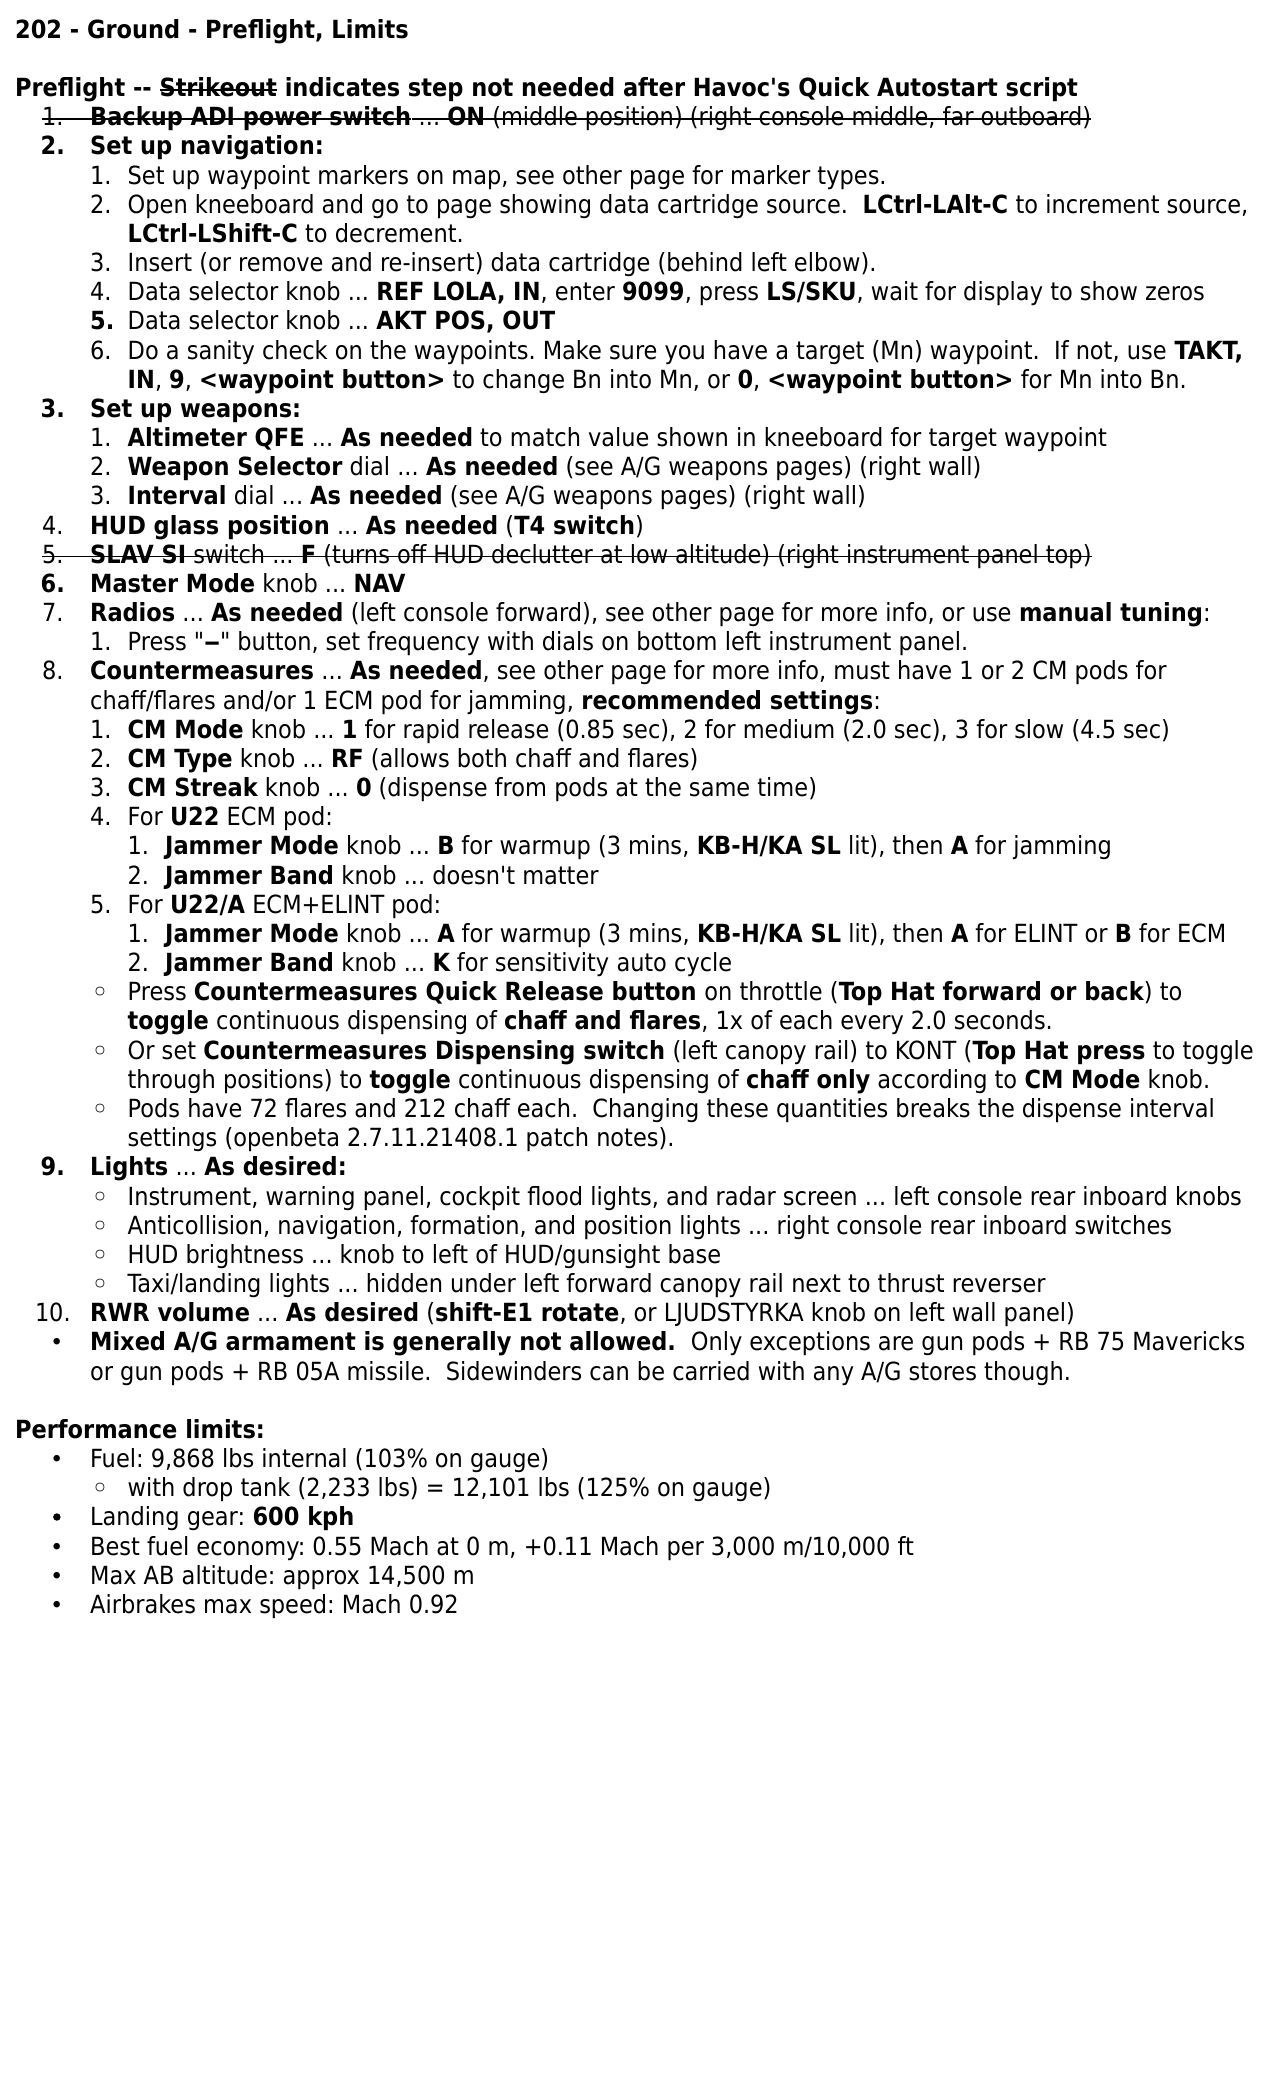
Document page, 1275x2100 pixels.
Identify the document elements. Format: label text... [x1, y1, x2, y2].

list Jammer Band knob ... doesn't matter [127, 861, 1260, 890]
list Fuel: 9,868 lbs internal (103% on gauge) [52, 1444, 1260, 1473]
list Set up waypoint markers on map, see other page for marker types. [90, 161, 1260, 190]
list For U22/A ECM+ELINT pod: [90, 890, 1260, 919]
list Open kneeboard and go to page showing data cartridge source. LCtrl-LAlt-C to increment source, LCtrl-LShift-C to decrement. [90, 190, 1260, 248]
list Press Countermeasures Quick Release button on throttle (Top Hat forward or back) to toggle continuous dispensing of chaff and flares, 1x of each every 2.0 seconds. [90, 977, 1260, 1036]
list Backup ADI power switch ... ON (middle position) (right console middle, far outboard) [52, 102, 1260, 132]
list Lights ... As desired: [52, 1152, 1260, 1182]
list Countermeasures ... As needed, see other page for more info, must have 1 or 2 CM pods for chaff/flares and/or 1 ECM pod for jamming, recommended settings: [52, 657, 1260, 715]
list with drop tank (2,233 lbs) = 12,101 lbs (125% on gauge) [90, 1473, 1260, 1502]
list Press "‒" button, set frequency with dials on bottom left instrument panel. [90, 627, 1260, 657]
text Preflight -- Strikeout indicates step not needed after Havoc's Quick Autostart script [15, 73, 1260, 102]
list Data selector knob ... AKT POS, OUT [90, 307, 1260, 336]
list Airbrakes max speed: Mach 0.92 [52, 1590, 1260, 1619]
list HUD brightness ... knob to left of HUD/gunsight base [90, 1240, 1260, 1269]
list For U22 ECM pod: [90, 802, 1260, 832]
text 202 - Ground - Preflight, Limits [15, 15, 1260, 44]
list Taxi/landing lights ... hidden under left forward canopy rail next to thrust reverser [90, 1269, 1260, 1298]
text Performance limits: [15, 1415, 1260, 1444]
list Master Mode knob ... NAV [52, 569, 1260, 598]
list Data selector knob ... REF LOLA, IN, enter 9099, press LS/SKU, wait for display to show zeros [90, 277, 1260, 307]
list Jammer Mode knob ... A for warmup (3 mins, KB-H/KA SL lit), then A for ELINT or B for ECM [127, 919, 1260, 948]
list Weapon Selector dial ... As needed (see A/G weapons pages) (right wall) [90, 452, 1260, 482]
list Insert (or remove and re-insert) data cartridge (behind left elbow). [90, 248, 1260, 277]
list Anticollision, navigation, formation, and position lights ... right console rear inboard switches [90, 1211, 1260, 1240]
list Pods have 72 flares and 212 chaff each. Changing these quantities breaks the dispense interval settings (openbeta 2.7.11.21408.1 patch notes). [90, 1094, 1260, 1152]
list Instrument, warning panel, cockpit flood lights, and radar screen ... left console rear inboard knobs [90, 1182, 1260, 1211]
list Jammer Band knob ... K for sensitivity auto cycle [127, 948, 1260, 977]
list HUD glass position ... As needed (T4 switch) [52, 511, 1260, 540]
list Altimeter QFE ... As needed to match value shown in kneeboard for target waypoint [90, 423, 1260, 452]
list CM Streak knob ... 0 (dispense from pods at the same time) [90, 773, 1260, 802]
list Jammer Mode knob ... B for warmup (3 mins, KB-H/KA SL lit), then A for jamming [127, 832, 1260, 861]
list CM Mode knob ... 1 for rapid release (0.85 sec), 2 for medium (2.0 sec), 3 for slow (4.5 sec) [90, 715, 1260, 744]
list Or set Countermeasures Dispensing switch (left canopy rail) to KONT (Top Hat press to toggle through positions) to toggle continuous dispensing of chaff only according to CM Mode knob. [90, 1036, 1260, 1094]
list Radios ... As needed (left console forward), see other page for more info, or use manual tuning: [52, 598, 1260, 627]
list Mixed A/G armament is generally not allowed. Only exceptions are gun pods + RB 75 Mavericks or gun pods + RB 05A missile. Sidewinders can be carried with any A/G stores though. [52, 1327, 1260, 1386]
list Set up weapons: [52, 394, 1260, 423]
list Landing gear: 600 kph [52, 1502, 1260, 1532]
list CM Type knob ... RF (allows both chaff and flares) [90, 744, 1260, 773]
list Do a sanity check on the waypoints. Make sure you have a target (Mn) waypoint. If not, use TAKT, IN, 9, <waypoint button> to change Bn into Mn, or 0, <waypoint button> for Mn into Bn. [90, 336, 1260, 394]
list Set up navigation: [52, 132, 1260, 161]
list Interval dial ... As needed (see A/G weapons pages) (right wall) [90, 482, 1260, 511]
list RWR volume ... As desired (shift-E1 rotate, or LJUDSTYRKA knob on left wall panel) [52, 1298, 1260, 1327]
list SLAV SI switch ... F (turns off HUD declutter at low altitude) (right instrument panel top) [52, 540, 1260, 569]
list Max AB altitude: approx 14,500 m [52, 1561, 1260, 1590]
list Best fuel economy: 0.55 Mach at 0 m, +0.11 Mach per 3,000 m/10,000 ft [52, 1532, 1260, 1561]
